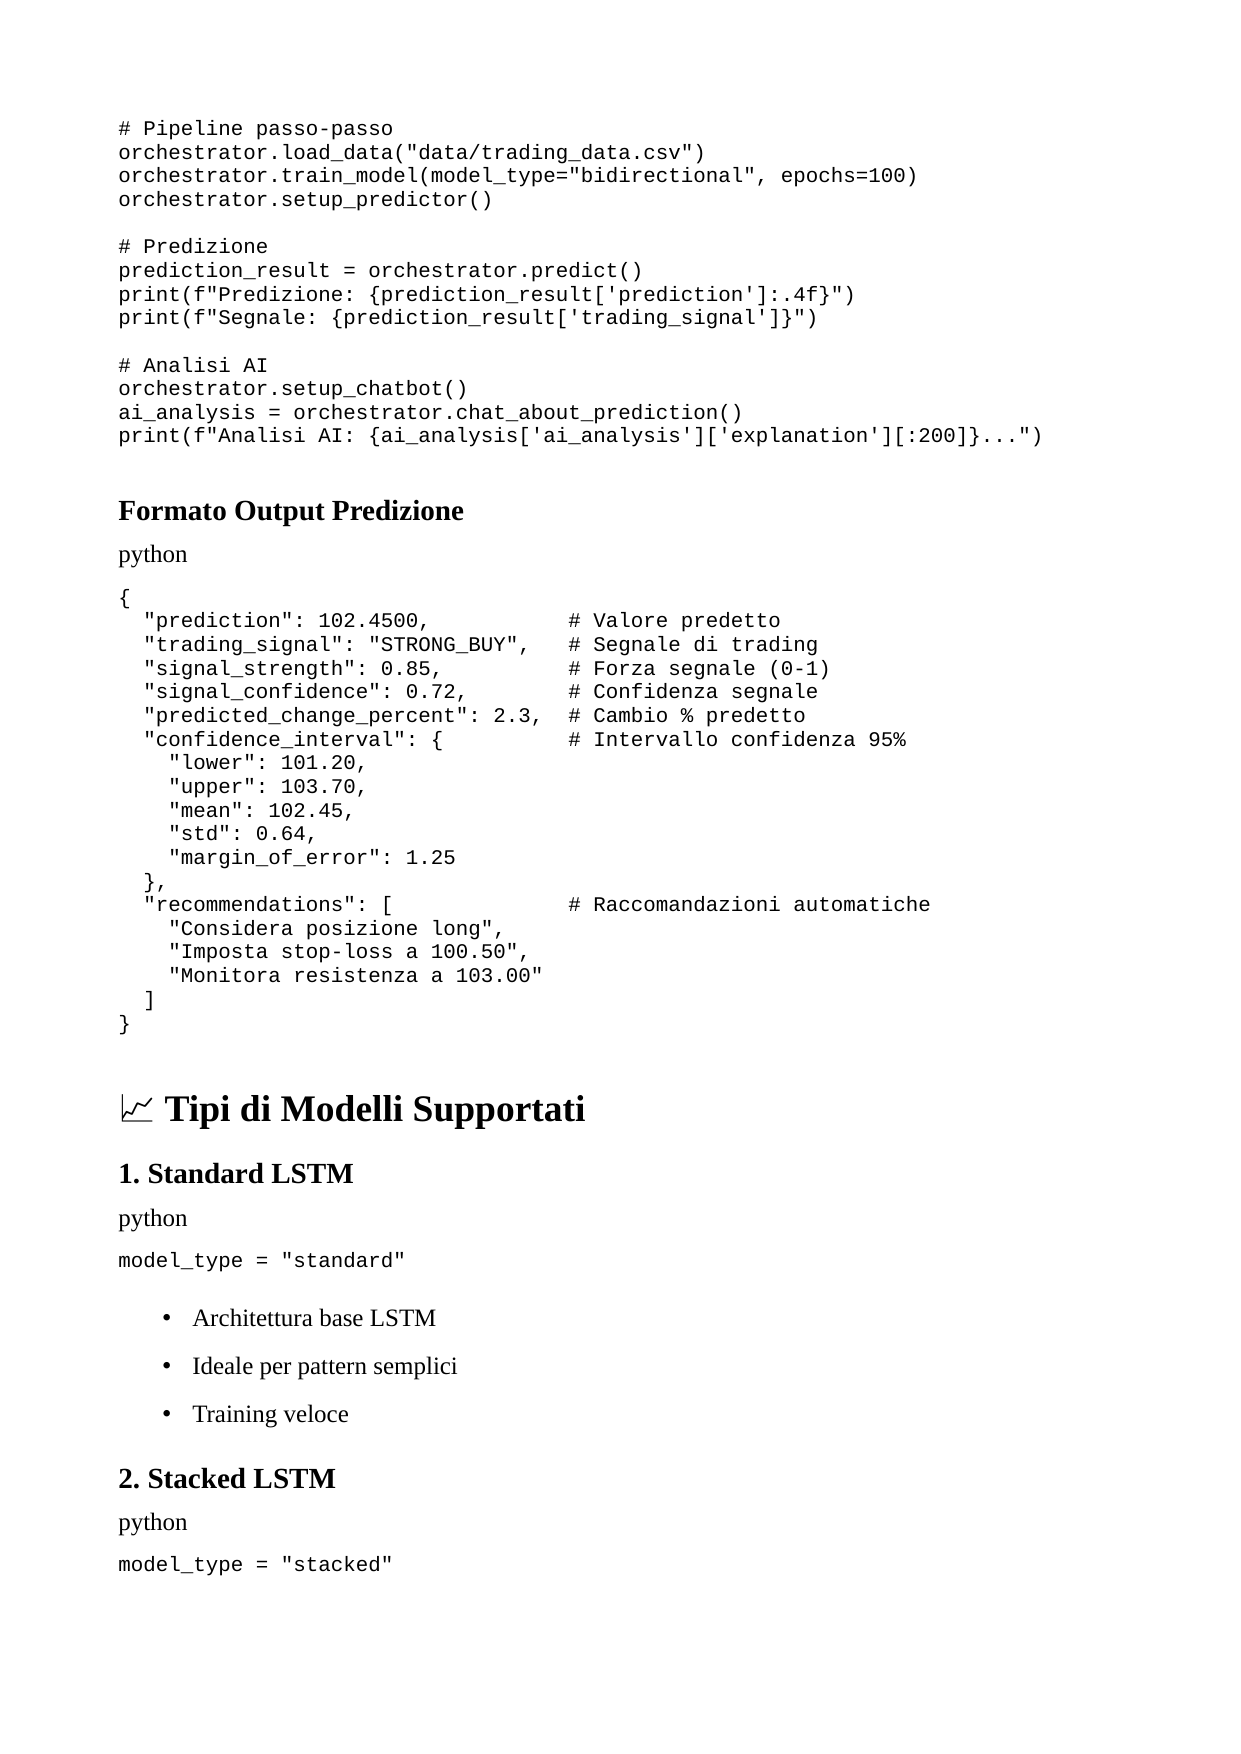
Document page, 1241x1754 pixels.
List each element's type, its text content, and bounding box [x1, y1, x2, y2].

text "Monitora resistenza a 103.00" [118, 965, 1122, 989]
text orchestrator.train_model(model_type="bidirectional", epochs=100) [118, 165, 1122, 189]
text ai_analysis = orchestrator.chat_about_prediction() [118, 402, 1122, 426]
text "Considera posizione long", [118, 918, 1122, 942]
text "std": 0.64, [118, 823, 1122, 847]
subtitle 📈 Tipi di Modelli Supportati [118, 1086, 1122, 1129]
text "lower": 101.20, [118, 752, 1122, 776]
text "trading_signal": "STRONG_BUY", # Segnale di trading [118, 634, 1122, 658]
text "mean": 102.45, [118, 800, 1122, 823]
text # Analisi AI [118, 354, 1122, 378]
subtitle 1. Standard LSTM [118, 1157, 1122, 1190]
text { [118, 587, 1122, 611]
text orchestrator.load_data("data/trading_data.csv") [118, 142, 1122, 165]
text "signal_confidence": 0.72, # Confidenza segnale [118, 681, 1122, 705]
text "predicted_change_percent": 2.3, # Cambio % predetto [118, 705, 1122, 729]
text python [118, 539, 1122, 568]
text print(f"Segnale: {prediction_result['trading_signal']}") [118, 307, 1122, 331]
text }, [118, 871, 1122, 894]
subtitle 2. Stacked LSTM [118, 1461, 1122, 1494]
text "Imposta stop-loss a 100.50", [118, 942, 1122, 965]
text print(f"Predizione: {prediction_result['prediction']:.4f}") [118, 284, 1122, 307]
text "confidence_interval": { # Intervallo confidenza 95% [118, 729, 1122, 752]
text "signal_strength": 0.85, # Forza segnale (0-1) [118, 658, 1122, 681]
text # Predizione [118, 236, 1122, 260]
text # Pipeline passo-passo [118, 118, 1122, 142]
list Ideale per pattern semplici [162, 1351, 1122, 1380]
text "prediction": 102.4500, # Valore predetto [118, 611, 1122, 634]
text python [118, 1507, 1122, 1536]
text } [118, 1012, 1122, 1036]
text "margin_of_error": 1.25 [118, 847, 1122, 871]
text model_type = "stacked" [118, 1554, 1122, 1578]
text "recommendations": [ # Raccomandazioni automatiche [118, 894, 1122, 918]
text ] [118, 989, 1122, 1012]
text print(f"Analisi AI: {ai_analysis['ai_analysis']['explanation'][:200]}...") [118, 426, 1122, 449]
text model_type = "standard" [118, 1250, 1122, 1274]
text "upper": 103.70, [118, 776, 1122, 800]
text orchestrator.setup_chatbot() [118, 378, 1122, 402]
text orchestrator.setup_predictor() [118, 189, 1122, 213]
list Training veloce [162, 1399, 1122, 1427]
subtitle Formato Output Predizione [118, 493, 1122, 527]
text prediction_result = orchestrator.predict() [118, 260, 1122, 284]
text python [118, 1203, 1122, 1231]
list Architettura base LSTM [162, 1303, 1122, 1332]
